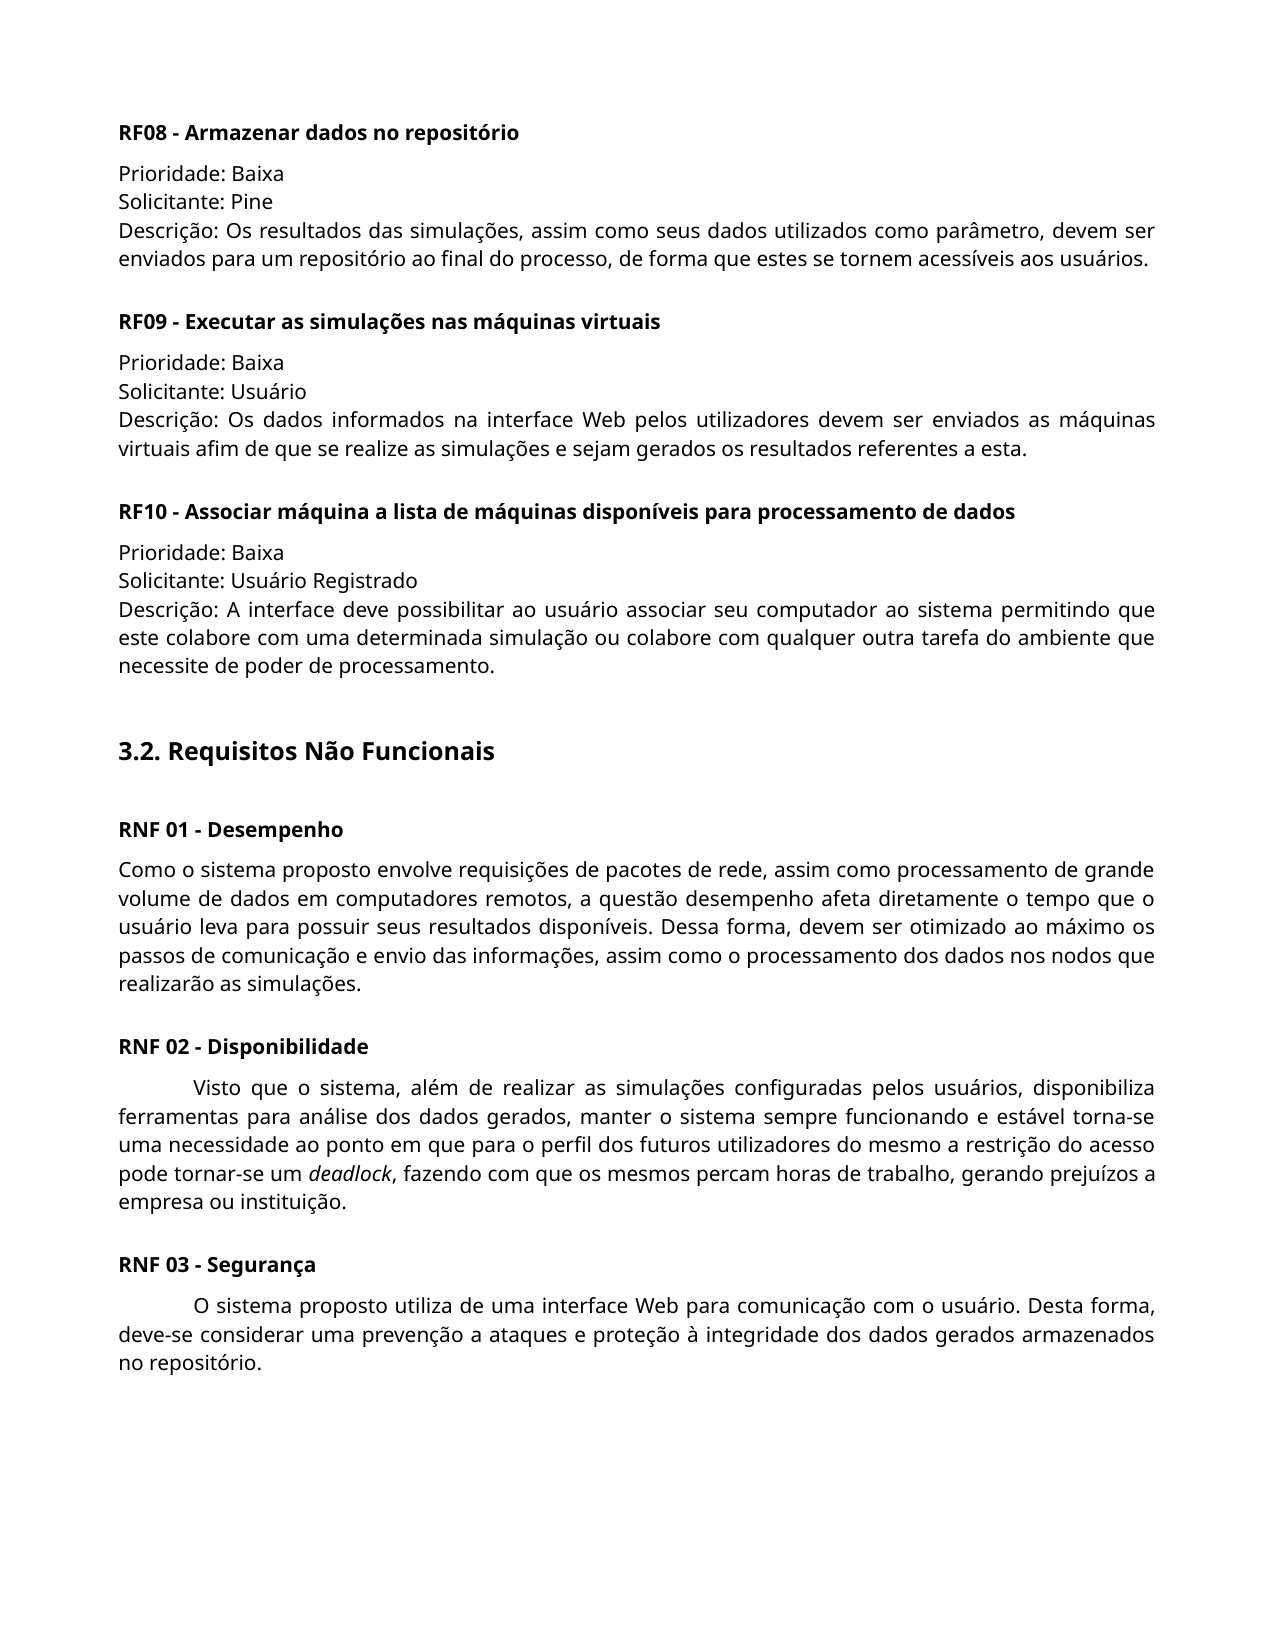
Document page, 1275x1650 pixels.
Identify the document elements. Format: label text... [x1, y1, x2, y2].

text Como o sistema proposto envolve requisições de pacotes de rede, assim como processamento de grande volume de dados em computadores remotos, a questão desempenho afeta diretamente o tempo que o usuário leva para possuir seus resultados disponíveis. Dessa forma, devem ser otimizado ao máximo os passos de comunicação e envio das informações, assim como o processamento dos dados nos nodos que realizarão as simulações. [118, 856, 1157, 998]
subtitle RNF 02 - Disponibilidade [118, 1032, 1157, 1061]
text Prioridade: Baixa [118, 348, 1157, 377]
subtitle RNF 03 - Segurança [118, 1250, 1157, 1279]
subtitle RNF 01 - Desempenho [118, 815, 1157, 843]
subtitle RF08 - Armazenar dados no repositório [118, 118, 1157, 147]
text Visto que o sistema, além de realizar as simulações configuradas pelos usuários, disponibiliza ferramentas para análise dos dados gerados, manter o sistema sempre funcionando e estável torna-se uma necessidade ao ponto em que para o perfil dos futuros utilizadores do mesmo a restrição do acesso pode tornar-se um deadlock, fazendo com que os mesmos percam horas de trabalho, gerando prejuízos a empresa ou instituição. [118, 1073, 1157, 1216]
text Prioridade: Baixa [118, 159, 1157, 187]
subtitle RF10 - Associar máquina a lista de máquinas disponíveis para processamento de dados [118, 497, 1157, 525]
text Descrição: Os dados informados na interface Web pelos utilizadores devem ser enviados as máquinas virtuais afim de que se realize as simulações e sejam gerados os resultados referentes a esta. [118, 405, 1157, 462]
text Descrição: Os resultados das simulações, assim como seus dados utilizados como parâmetro, devem ser enviados para um repositório ao final do processo, de forma que estes se tornem acessíveis aos usuários. [118, 216, 1157, 273]
text Solicitante: Usuário [118, 377, 1157, 405]
text O sistema proposto utiliza de uma interface Web para comunicação com o usuário. Desta forma, deve-se considerar uma prevenção a ataques e proteção à integridade dos dados gerados armazenados no repositório. [118, 1291, 1157, 1377]
text Solicitante: Pine [118, 187, 1157, 216]
subtitle RF09 - Executar as simulações nas máquinas virtuais [118, 307, 1157, 336]
text Solicitante: Usuário Registrado [118, 566, 1157, 595]
text Descrição: A interface deve possibilitar ao usuário associar seu computador ao sistema permitindo que este colabore com uma determinada simulação ou colabore com qualquer outra tarefa do ambiente que necessite de poder de processamento. [118, 595, 1157, 680]
text Prioridade: Baixa [118, 538, 1157, 566]
title 3.2. Requisitos Não Funcionais [118, 733, 1157, 767]
